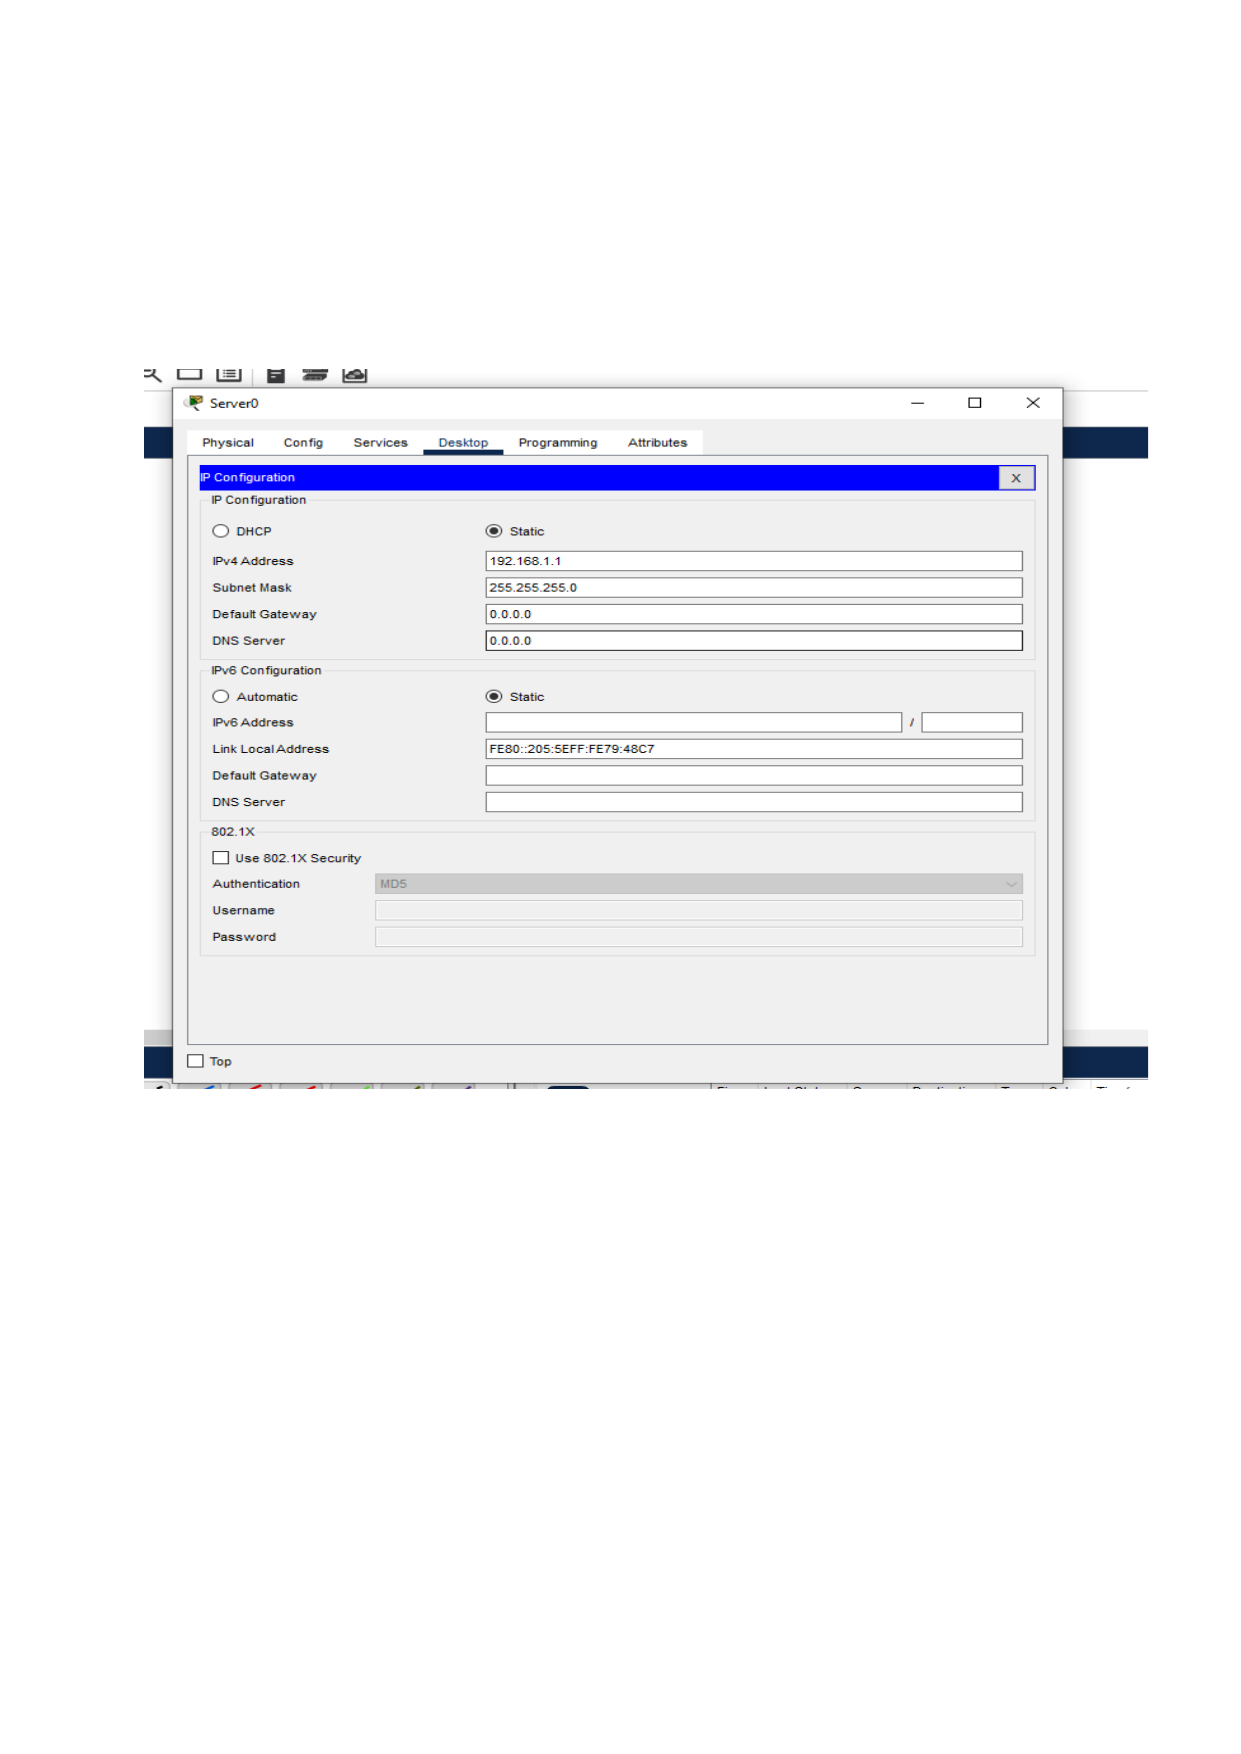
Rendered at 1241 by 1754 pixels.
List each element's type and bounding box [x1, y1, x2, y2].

picture [144, 369, 1149, 1089]
